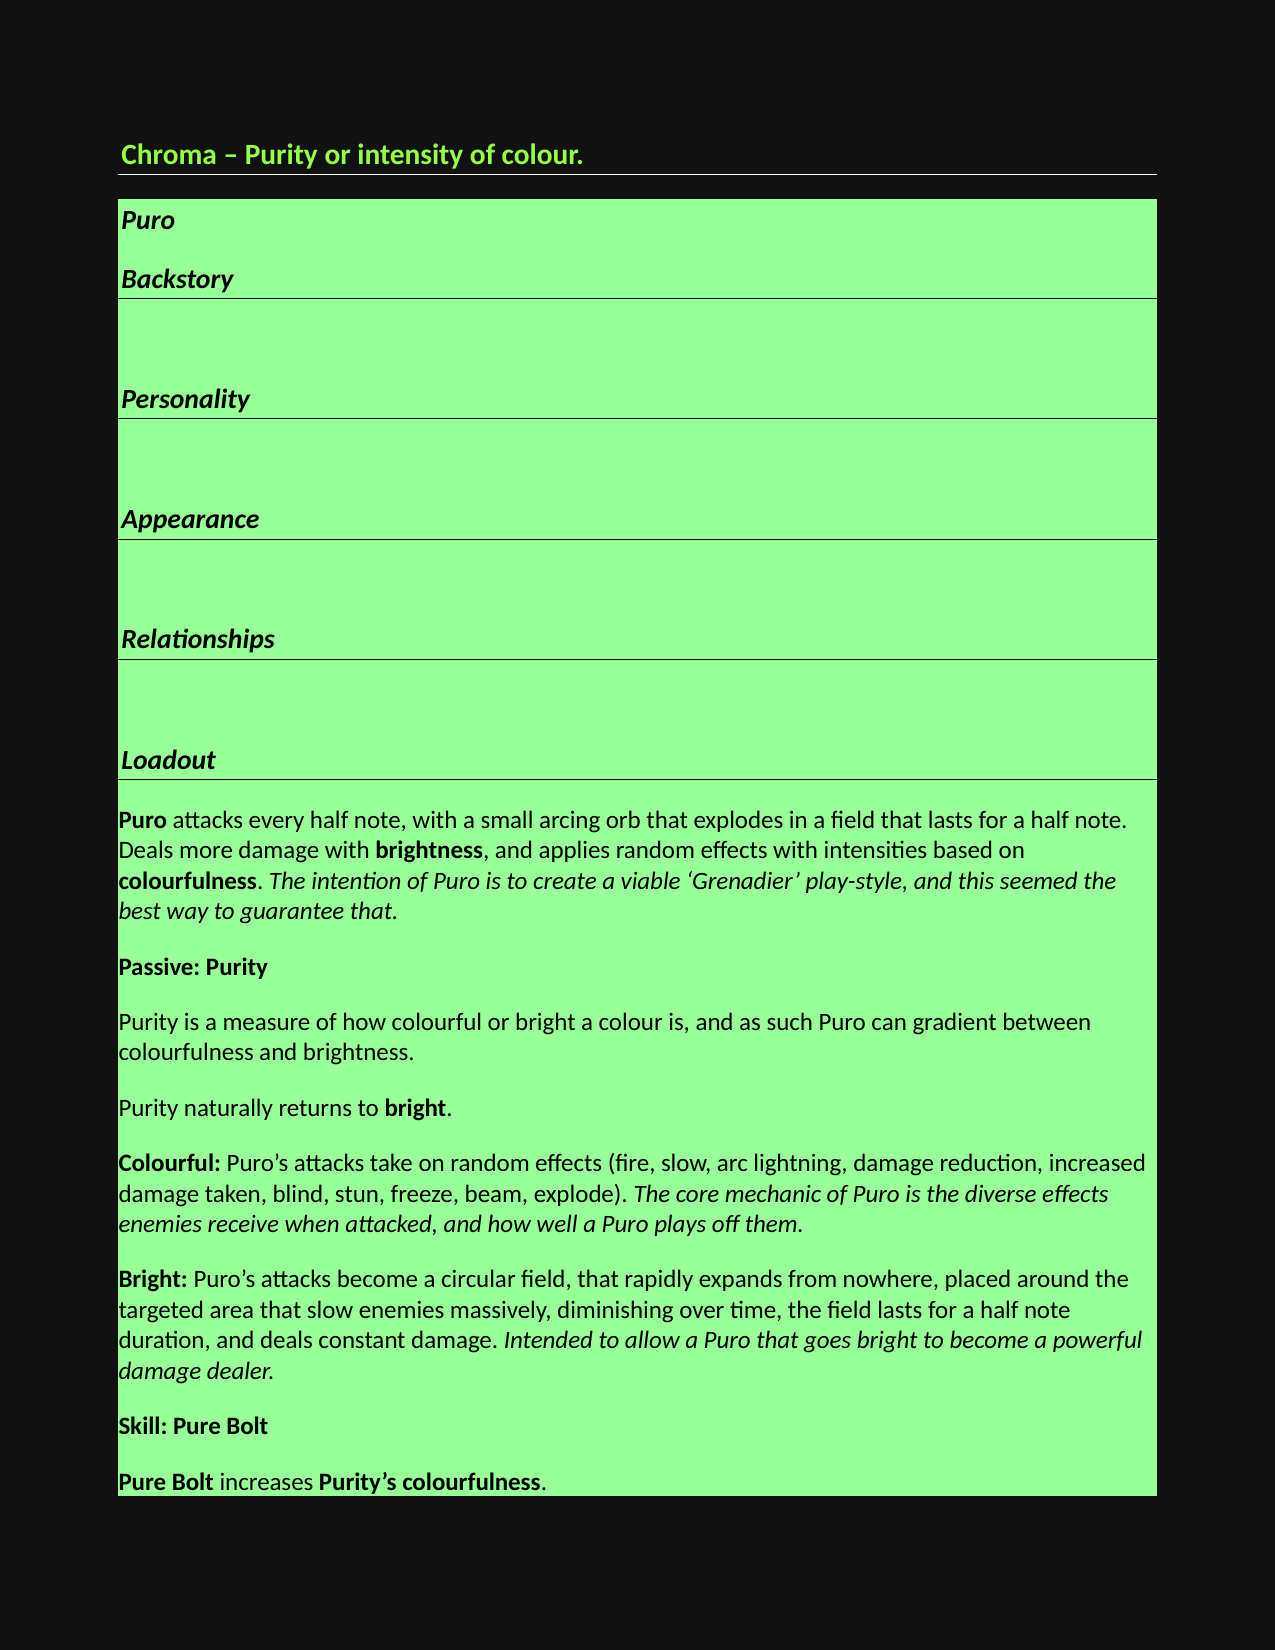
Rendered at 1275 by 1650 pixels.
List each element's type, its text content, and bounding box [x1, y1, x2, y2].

text Appearance [118, 499, 1157, 539]
text Colourful: Puro’s attacks take on random effects (fire, slow, arc lightning, damage reduction, increased damage taken, blind, stun, freeze, beam, explode). The core mechanic of Puro is the diverse effects enemies receive when attacked, and how well a Puro plays off them. [118, 1147, 1157, 1239]
text Loadout [118, 739, 1157, 779]
text Passive: Purity [118, 951, 1157, 981]
text Puro attacks every half note, with a small arcing orb that explodes in a field that lasts for a half note. Deals more damage with brightness, and applies random effects with intensities based on colourfulness. The intention of Puro is to create a viable ‘Grenadier’ play-style, and this seemed the best way to guarantee that. [118, 804, 1157, 926]
text Bright: Puro’s attacks become a circular field, that rapidly expands from nowhere, placed around the targeted area that slow enemies massively, diminishing over time, the field lasts for a half note duration, and deals constant damage. Intended to allow a Puro that goes bright to become a powerful damage dealer. [118, 1264, 1157, 1385]
subtitle Chroma – Purity or intensity of colour. [118, 133, 1157, 174]
text Puro [118, 199, 1157, 236]
text Purity naturally returns to bright. [118, 1092, 1157, 1122]
text Relationships [118, 619, 1157, 659]
text Personality [118, 379, 1157, 418]
text Backstory [118, 258, 1157, 298]
text Skill: Pure Bolt [118, 1410, 1157, 1441]
text Pure Bolt increases Purity’s colourfulness. [118, 1466, 1157, 1496]
text Purity is a measure of how colourful or bright a colour is, and as such Puro can gradient between colourfulness and brightness. [118, 1006, 1157, 1067]
